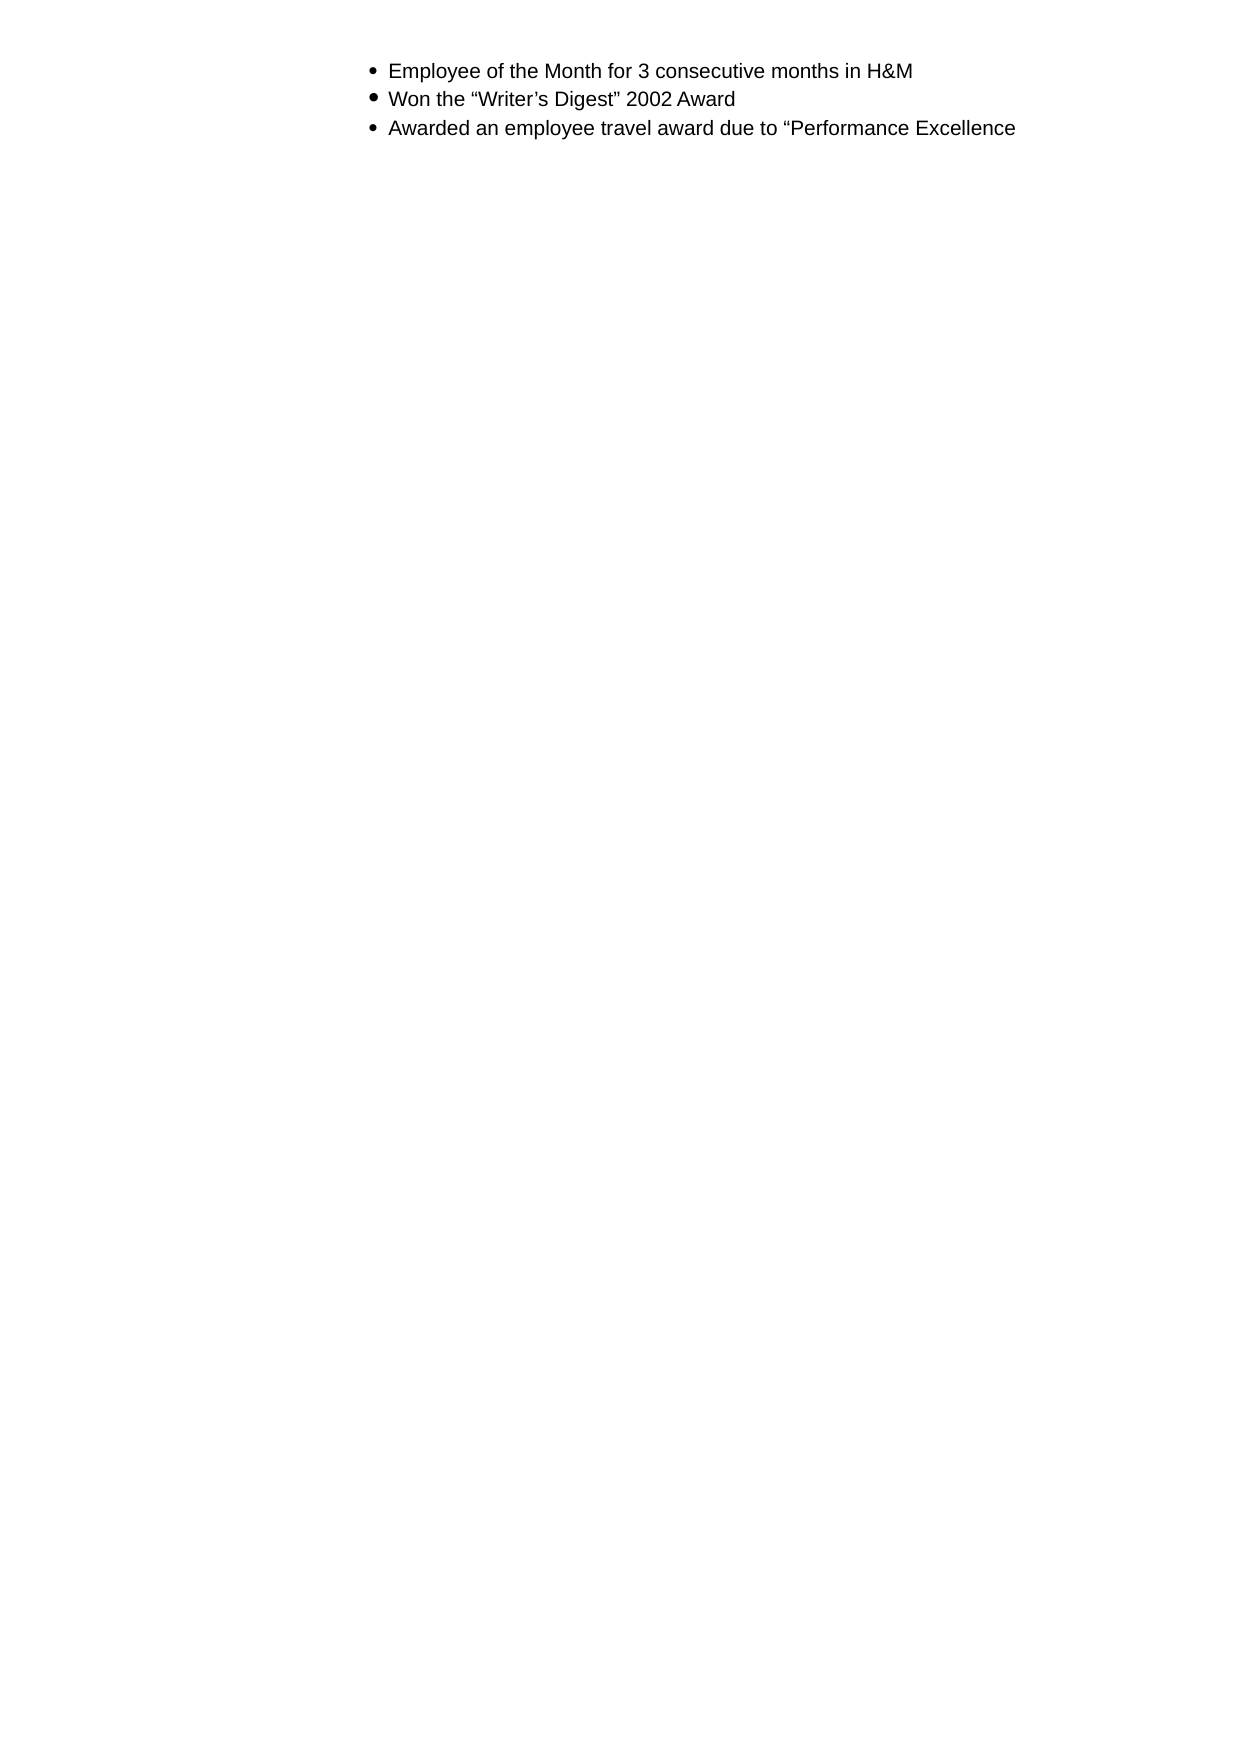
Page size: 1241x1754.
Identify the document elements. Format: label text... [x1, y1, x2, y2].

list Won the “Writer’s Digest” 2002 Award [369, 87, 1181, 112]
list Employee of the Month for 3 consecutive months in H&M [369, 59, 1181, 83]
list Awarded an employee travel award due to “Performance Excellence [369, 115, 1181, 139]
